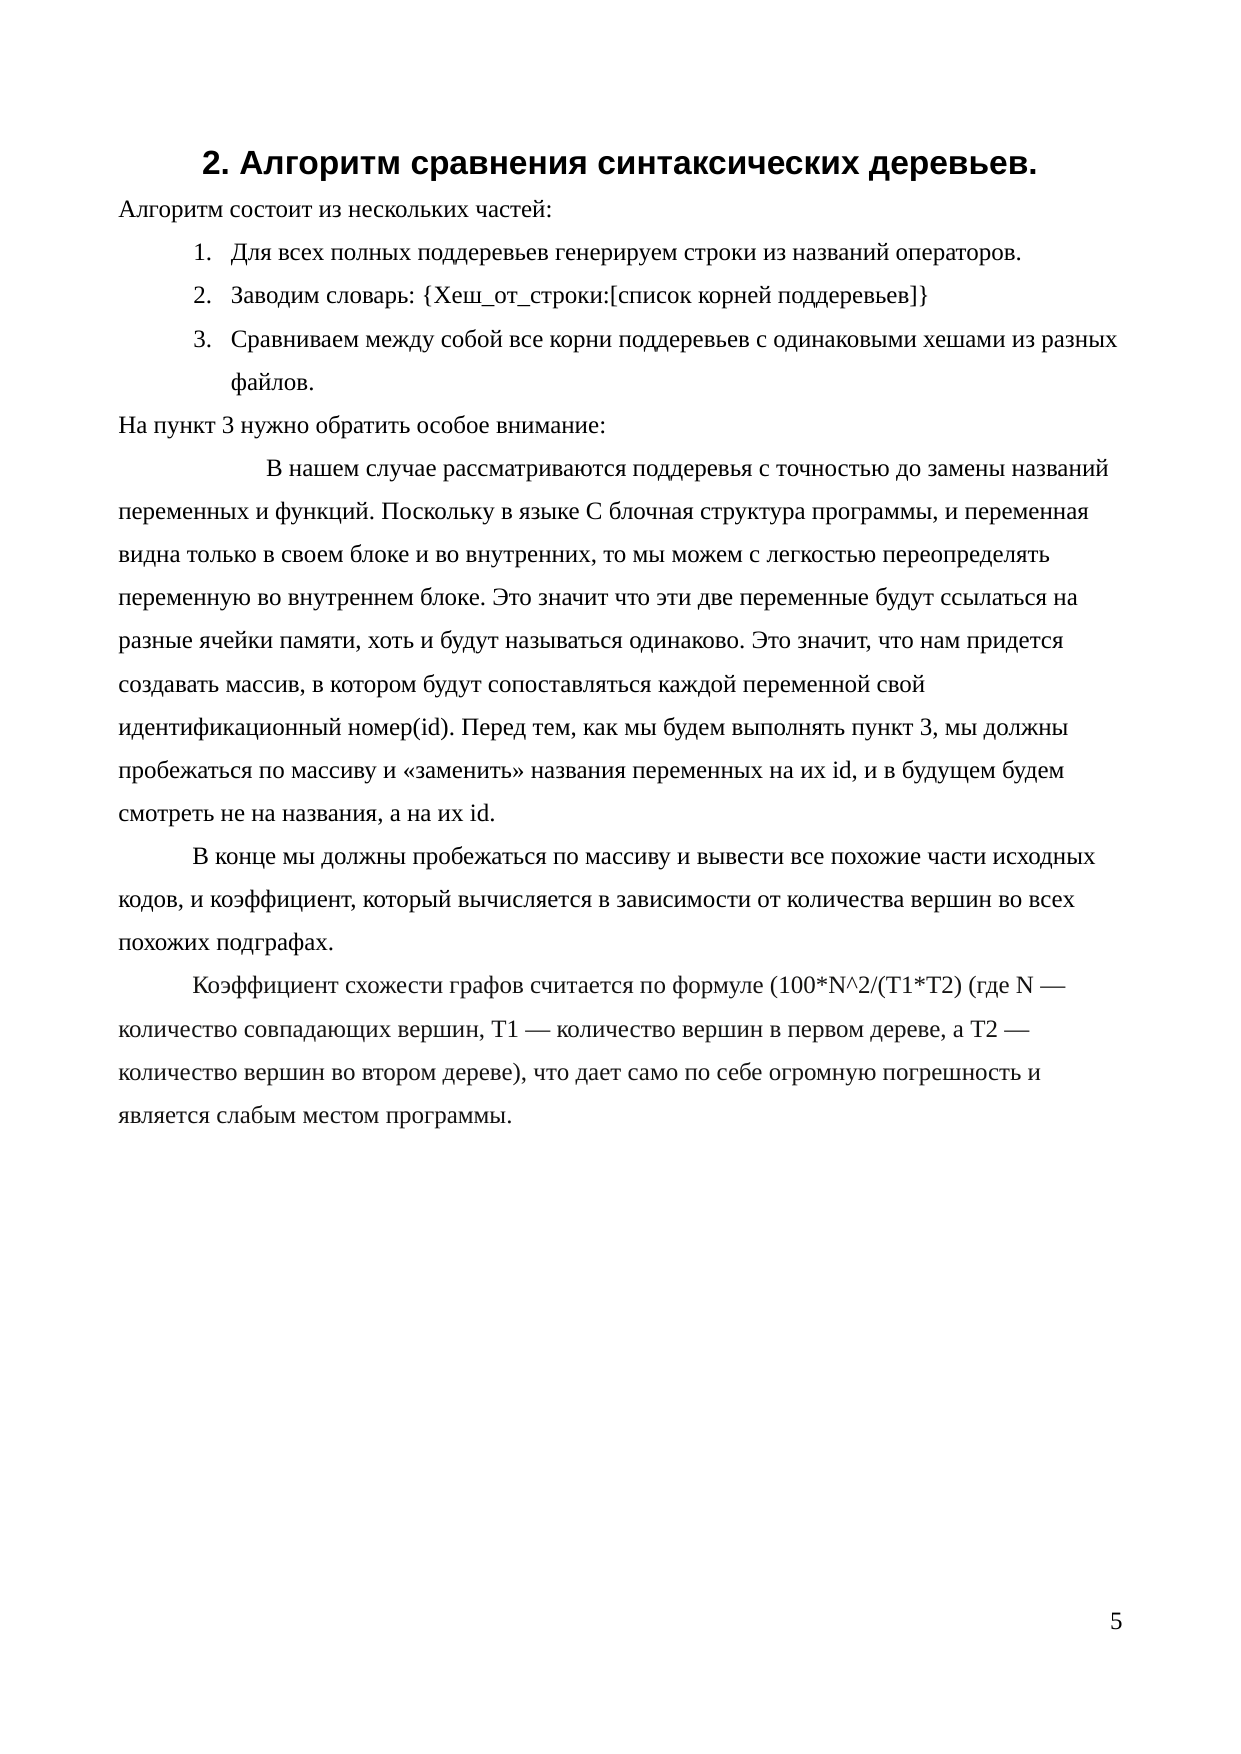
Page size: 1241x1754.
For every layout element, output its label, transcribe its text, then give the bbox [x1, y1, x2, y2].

list Для всех полных поддеревьев генерируем строки из названий операторов. [193, 237, 1122, 266]
list Сравниваем между собой все корни поддеревьев с одинаковыми хешами из разных файлов. [193, 324, 1122, 396]
text В конце мы должны пробежаться по массиву и вывести все похожие части исходных кодов, и коэффициент, который вычисляется в зависимости от количества вершин во всех похожих подграфах. [118, 841, 1122, 956]
text Коэффициент схожести графов считается по формуле (100*N^2/(T1*T2) (где N — количество совпадающих вершин, T1 — количество вершин в первом дереве, а T2 — количество вершин во втором дереве), что дает само по себе огромную погрешность и является слабым местом программы. [118, 971, 1122, 1129]
text На пункт 3 нужно обратить особое внимание: [118, 410, 1122, 439]
subtitle 2. Алгоритм сравнения синтаксических деревьев. [118, 143, 1122, 182]
text В нашем случае рассматриваются поддеревья с точностью до замены названий переменных и функций. Поскольку в языке C блочная структура программы, и переменная видна только в своем блоке и во внутренних, то мы можем с легкостью переопределять переменную во внутреннем блоке. Это значит что эти две переменные будут ссылаться на разные ячейки памяти, хоть и будут называться одинаково. Это значит, что нам придется создавать массив, в котором будут сопоставляться каждой переменной свой идентификационный номер(id). Перед тем, как мы будем выполнять пункт 3, мы должны пробежаться по массиву и «заменить» названия переменных на их id, и в будущем будем смотреть не на названия, а на их id. [118, 453, 1122, 827]
list Заводим словарь: {Хеш_от_строки:[список корней поддеревьев]} [193, 281, 1122, 309]
text Алгоритм состоит из нескольких частей: [118, 194, 1122, 223]
